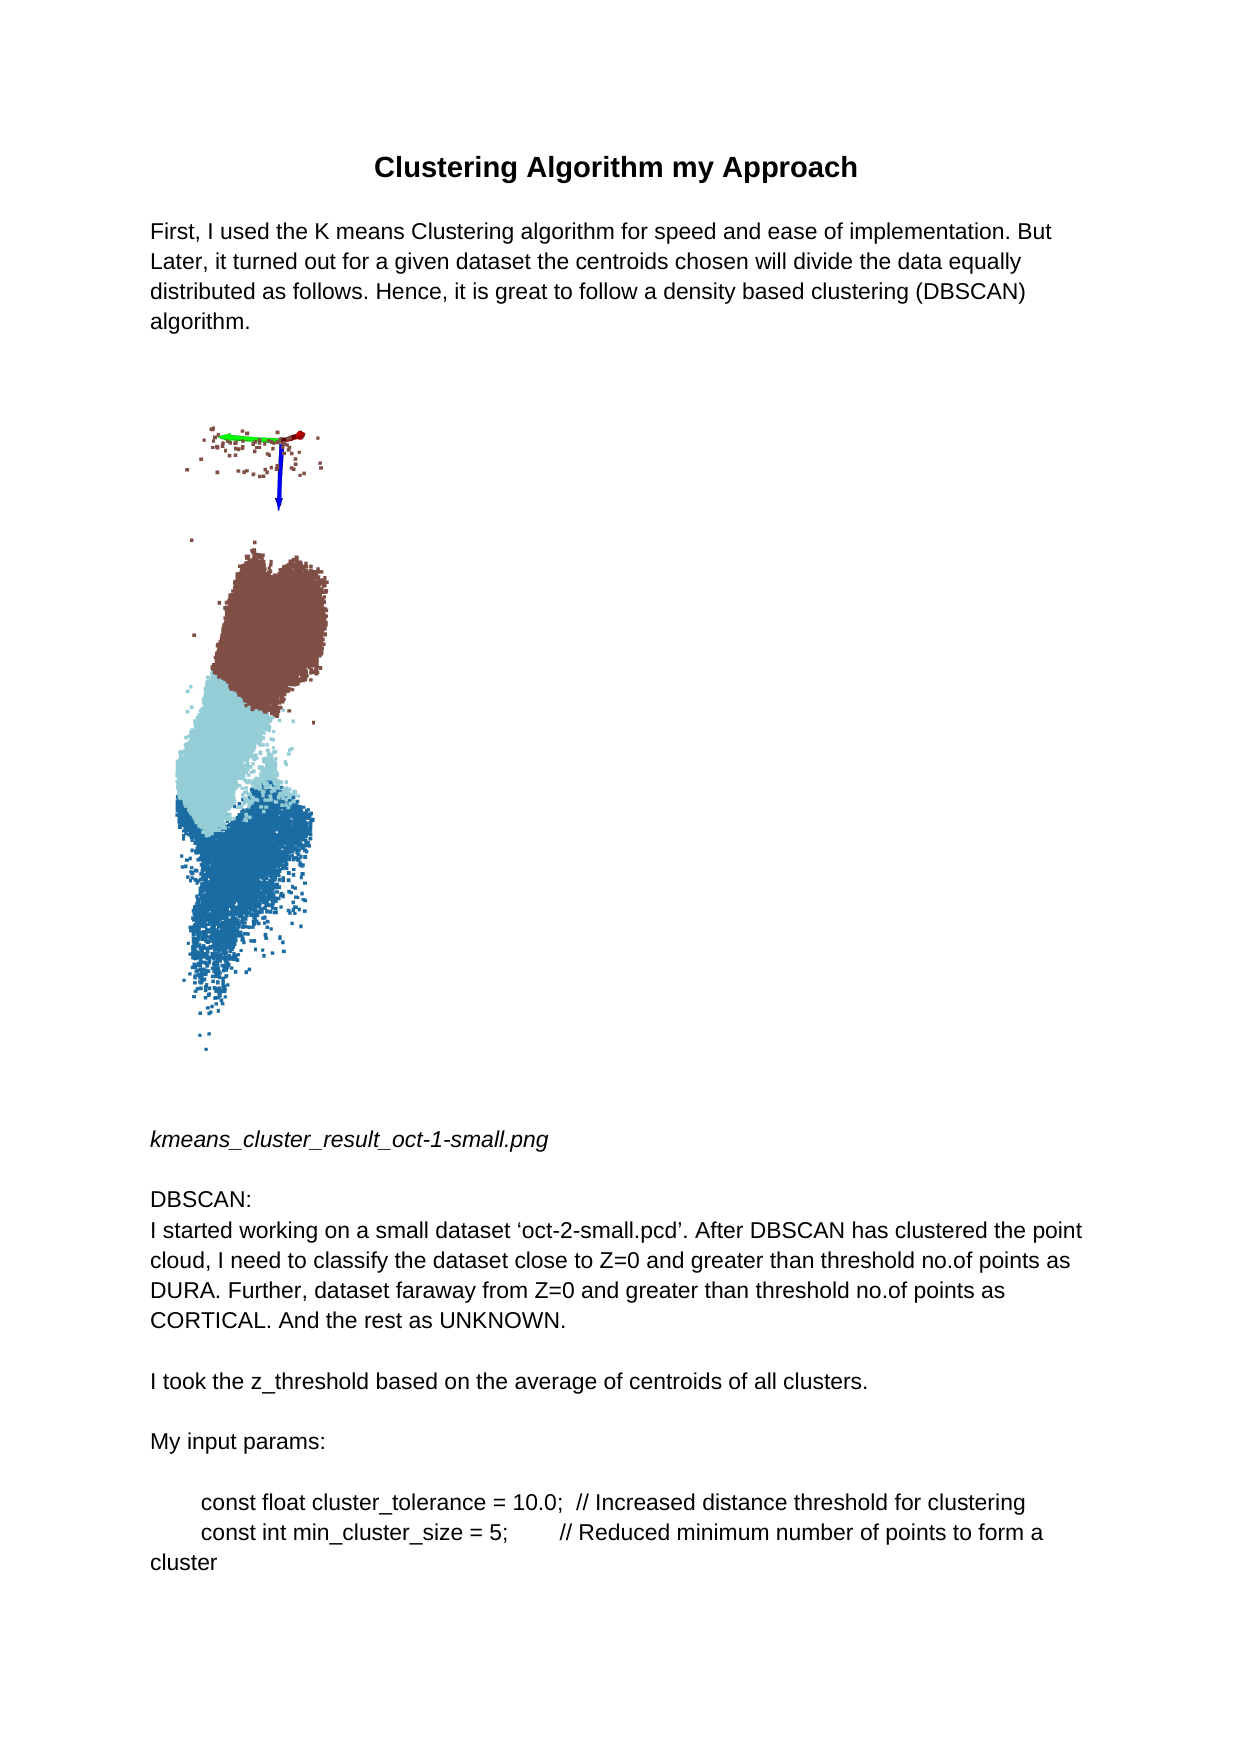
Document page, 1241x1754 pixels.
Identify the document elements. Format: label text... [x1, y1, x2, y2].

text First, I used the K means Clustering algorithm for speed and ease of implementation. But Later, it turned out for a given dataset the centroids chosen will divide the data equally distributed as follows. Hence, it is great to follow a density based clustering (DBSCAN) algorithm. [150, 218, 1090, 334]
text kmeans_cluster_result_oct-1-small.png [150, 1126, 1090, 1152]
text Clustering Algorithm my Approach [150, 150, 1090, 214]
text const float cluster_tolerance = 10.0; // Increased distance threshold for clustering [150, 1488, 1090, 1515]
text DBSCAN: [150, 1186, 1090, 1213]
text const int min_cluster_size = 5; // Reduced minimum number of points to form a cluster [150, 1519, 1090, 1575]
picture [150, 398, 356, 1092]
text I started working on a small dataset ‘oct-2-small.pcd’. After DBSCAN has clustered the point cloud, I need to classify the dataset close to Z=0 and greater than threshold no.of points as DURA. Further, dataset faraway from Z=0 and greater than threshold no.of points as CORTICAL. And the rest as UNKNOWN. I took the z_threshold based on the average of centroids of all clusters. [150, 1217, 1090, 1394]
text My input params: [150, 1428, 1090, 1454]
